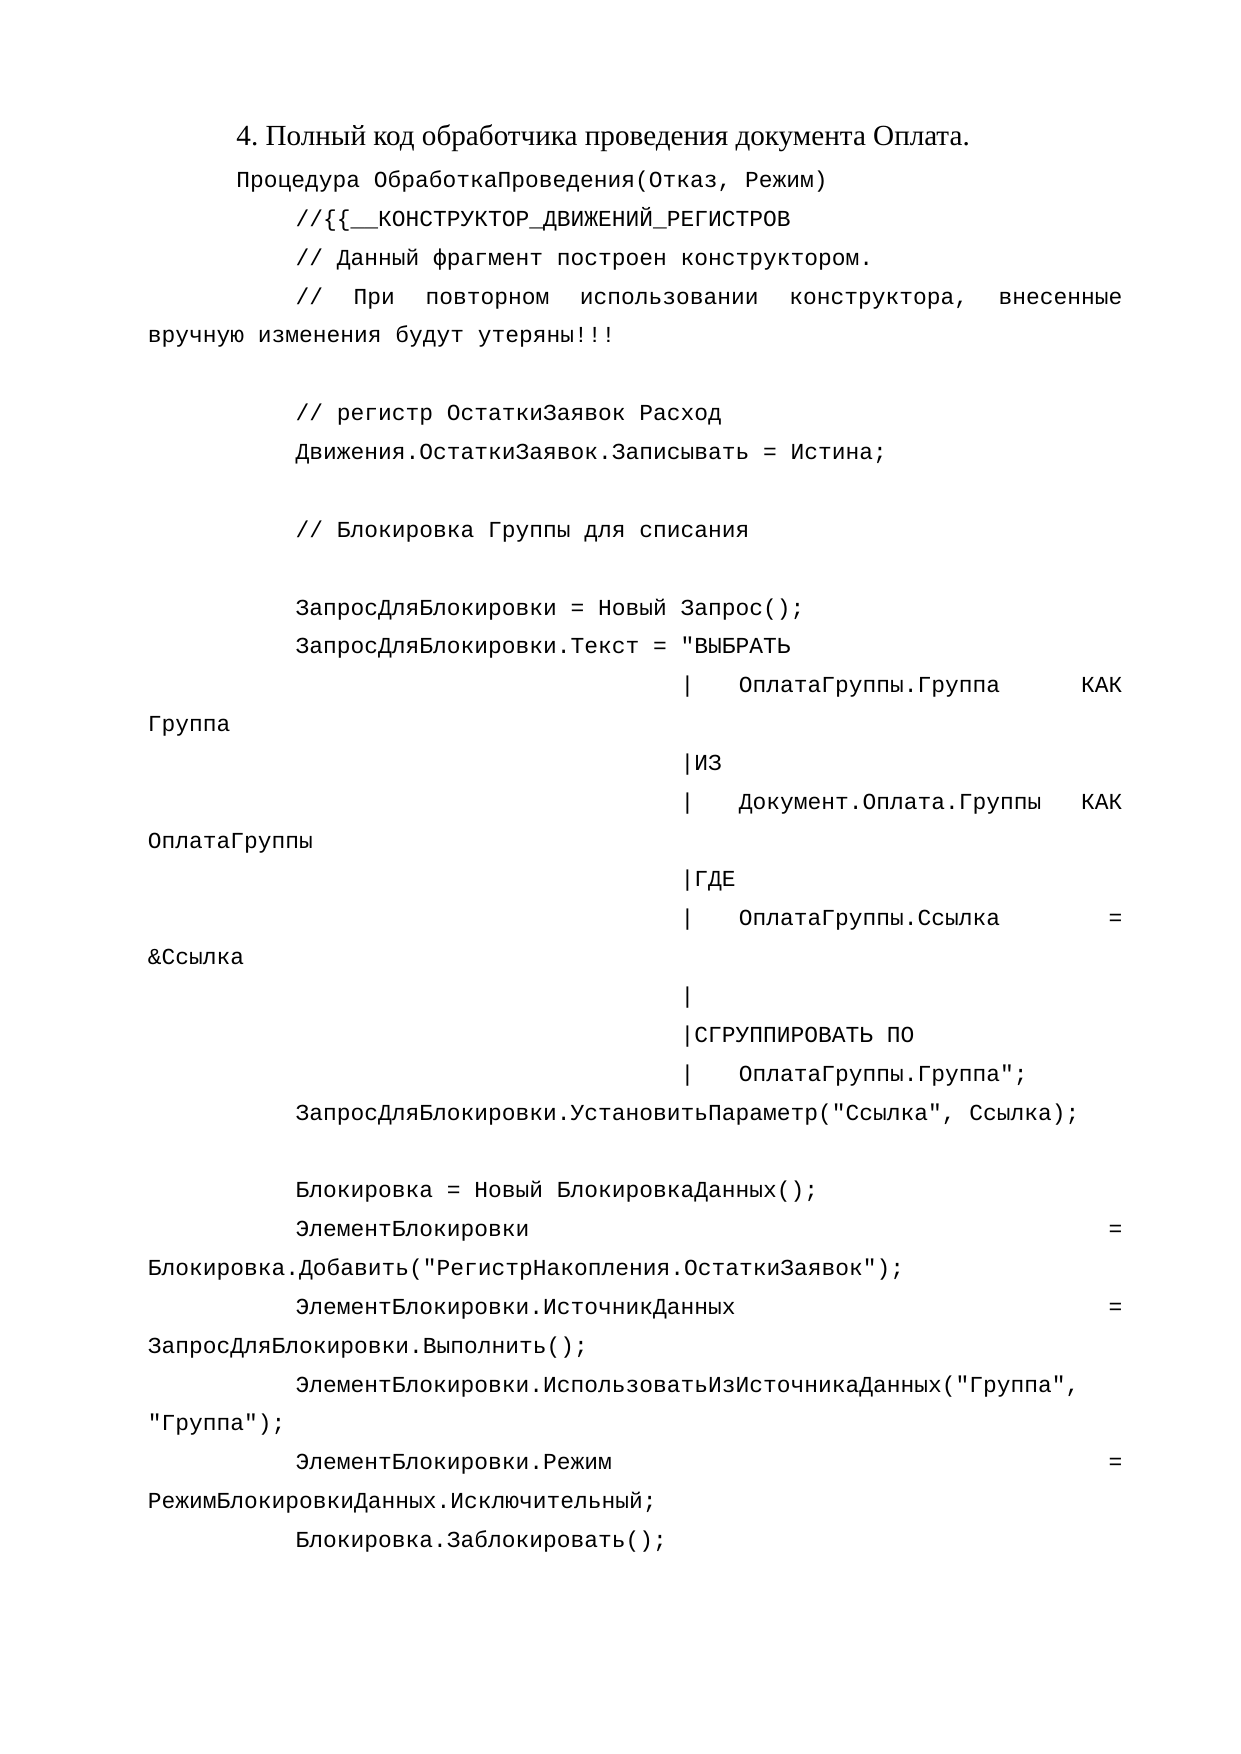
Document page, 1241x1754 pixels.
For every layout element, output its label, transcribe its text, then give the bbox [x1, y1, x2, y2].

text |ИЗ [148, 751, 1122, 777]
text ЭлементБлокировки.ИсточникДанных = ЗапросДляБлокировки.Выполнить(); [148, 1295, 1122, 1360]
text // Данный фрагмент построен конструктором. [148, 246, 1122, 272]
text | Документ.Оплата.Группы КАК ОплатаГруппы [148, 790, 1122, 855]
text | ОплатаГруппы.Ссылка = &Ссылка [148, 907, 1122, 971]
text |ГДЕ [148, 868, 1122, 894]
text Блокировка.Заблокировать(); [148, 1528, 1122, 1554]
text ЗапросДляБлокировки.Текст = "ВЫБРАТЬ [148, 635, 1122, 661]
text //{{__КОНСТРУКТОР_ДВИЖЕНИЙ_РЕГИСТРОВ [148, 207, 1122, 233]
text ЗапросДляБлокировки = Новый Запрос(); [148, 596, 1122, 622]
text // Блокировка Группы для списания [148, 518, 1122, 544]
text Движения.ОстаткиЗаявок.Записывать = Истина; [148, 440, 1122, 466]
text ЭлементБлокировки.ИспользоватьИзИсточникаДанных("Группа", "Группа"); [148, 1373, 1122, 1438]
text | ОплатаГруппы.Группа"; [148, 1062, 1122, 1088]
text | [148, 984, 1122, 1010]
text 4. Полный код обработчика проведения документа Оплата. [148, 118, 1122, 152]
text ЗапросДляБлокировки.УстановитьПараметр("Ссылка", Ссылка); [148, 1101, 1122, 1127]
text Процедура ОбработкаПроведения(Отказ, Режим) [148, 168, 1122, 194]
text Блокировка = Новый БлокировкаДанных(); [148, 1179, 1122, 1204]
text // регистр ОстаткиЗаявок Расход [148, 402, 1122, 427]
text | ОплатаГруппы.Группа КАК Группа [148, 673, 1122, 738]
text // При повторном использовании конструктора, внесенные вручную изменения будут утеряны!!! [148, 285, 1122, 350]
text ЭлементБлокировки.Режим = РежимБлокировкиДанных.Исключительный; [148, 1451, 1122, 1515]
text ЭлементБлокировки = Блокировка.Добавить("РегистрНакопления.ОстаткиЗаявок"); [148, 1217, 1122, 1282]
text |СГРУППИРОВАТЬ ПО [148, 1023, 1122, 1049]
